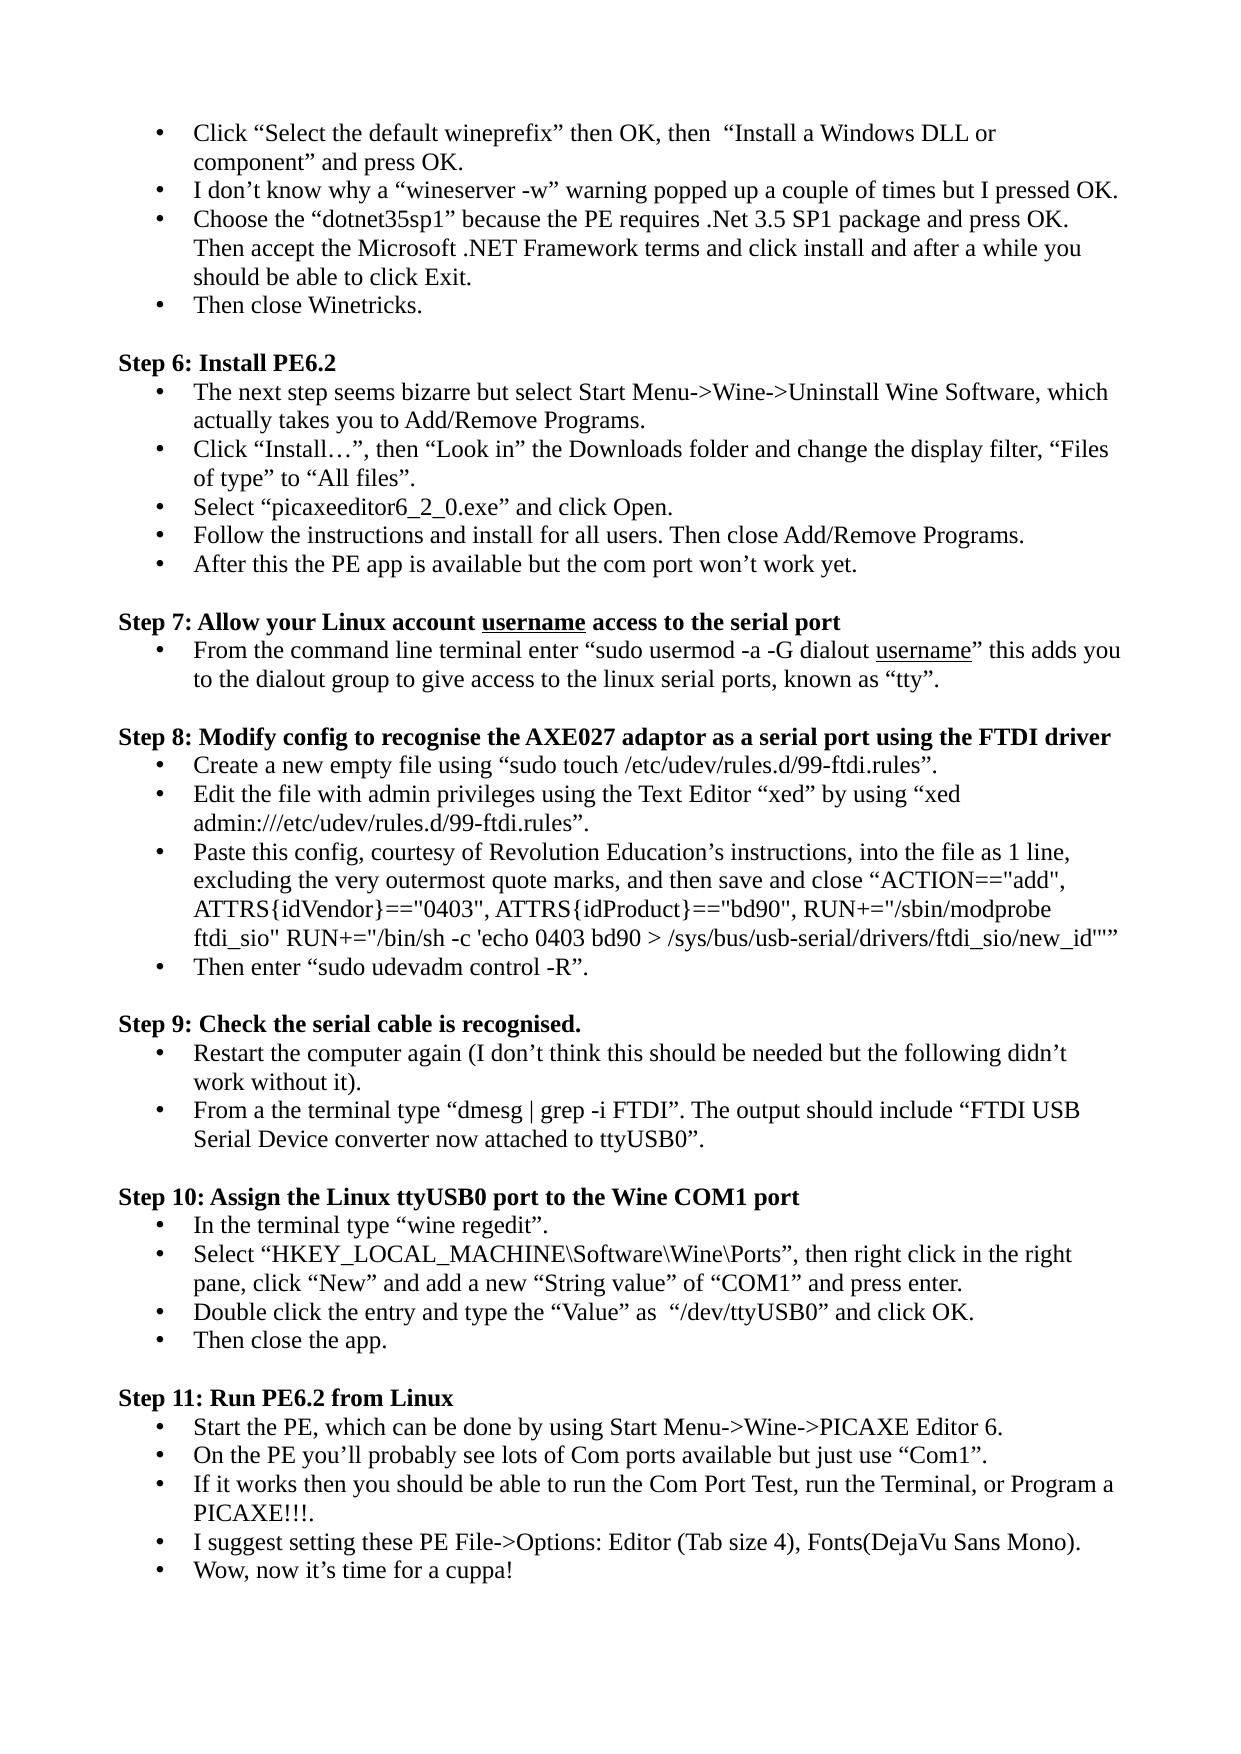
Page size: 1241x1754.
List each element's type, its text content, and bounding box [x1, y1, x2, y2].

list Follow the instructions and install for all users. Then close Add/Remove Programs. [156, 521, 1122, 549]
list Start the PE, which can be done by using Start Menu->Wine->PICAXE Editor 6. [156, 1412, 1122, 1441]
text Step 6: Install PE6.2 [118, 348, 1122, 377]
list Edit the file with admin privileges using the Text Editor “xed” by using “xed admin:///etc/udev/rules.d/99-ftdi.rules”. [156, 779, 1122, 837]
list Paste this config, courtesy of Revolution Education’s instructions, into the file as 1 line, excluding the very outermost quote marks, and then save and close “ACTION=="add", ATTRS{idVendor}=="0403", ATTRS{idProduct}=="bd90", RUN+="/sbin/modprobe ftdi_sio" RUN+="/bin/sh -c 'echo 0403 bd90 > /sys/bus/usb-serial/drivers/ftdi_sio/new_id'"” [156, 837, 1122, 952]
text Step 8: Modify config to recognise the AXE027 adaptor as a serial port using the FTDI driver [118, 722, 1122, 751]
list Click “Select the default wineprefix” then OK, then “Install a Windows DLL or component” and press OK. [156, 118, 1122, 176]
list In the terminal type “wine regedit”. [156, 1211, 1122, 1239]
list Select “HKEY_LOCAL_MACHINE\Software\Wine\Ports”, then right click in the right pane, click “New” and add a new “String value” of “COM1” and press enter. [156, 1239, 1122, 1297]
text Step 7: Allow your Linux account username access to the serial port [118, 607, 1122, 636]
text Step 10: Assign the Linux ttyUSB0 port to the Wine COM1 port [118, 1182, 1122, 1211]
list I don’t know why a “wineserver -w” warning popped up a couple of times but I pressed OK. [156, 176, 1122, 204]
list Select “picaxeeditor6_2_0.exe” and click Open. [156, 492, 1122, 521]
list Then close the app. [156, 1326, 1122, 1354]
list Restart the computer again (I don’t think this should be needed but the following didn’t work without it). [156, 1038, 1122, 1096]
list I suggest setting these PE File->Options: Editor (Tab size 4), Fonts(DejaVu Sans Mono). [156, 1527, 1122, 1556]
list Then close Winetricks. [156, 291, 1122, 319]
list The next step seems bizarre but select Start Menu->Wine->Uninstall Wine Software, which actually takes you to Add/Remove Programs. [156, 377, 1122, 434]
list After this the PE app is available but the com port won’t work yet. [156, 549, 1122, 578]
list Double click the entry and type the “Value” as “/dev/ttyUSB0” and click OK. [156, 1297, 1122, 1326]
list Choose the “dotnet35sp1” because the PE requires .Net 3.5 SP1 package and press OK. Then accept the Microsoft .NET Framework terms and click install and after a while you should be able to click Exit. [156, 204, 1122, 291]
text Step 11: Run PE6.2 from Linux [118, 1383, 1122, 1412]
list Wow, now it’s time for a cuppa! [156, 1556, 1122, 1584]
list On the PE you’ll probably see lots of Com ports available but just use “Com1”. [156, 1441, 1122, 1469]
list Create a new empty file using “sudo touch /etc/udev/rules.d/99-ftdi.rules”. [156, 751, 1122, 779]
list Then enter “sudo udevadm control -R”. [156, 952, 1122, 981]
text Step 9: Check the serial cable is recognised. [118, 1009, 1122, 1038]
list If it works then you should be able to run the Com Port Test, run the Terminal, or Program a PICAXE!!!. [156, 1469, 1122, 1527]
list From a the terminal type “dmesg | grep -i FTDI”. The output should include “FTDI USB Serial Device converter now attached to ttyUSB0”. [156, 1096, 1122, 1153]
list From the command line terminal enter “sudo usermod -a -G dialout username” this adds you to the dialout group to give access to the linux serial ports, known as “tty”. [156, 636, 1122, 693]
list Click “Install…”, then “Look in” the Downloads folder and change the display filter, “Files of type” to “All files”. [156, 434, 1122, 492]
